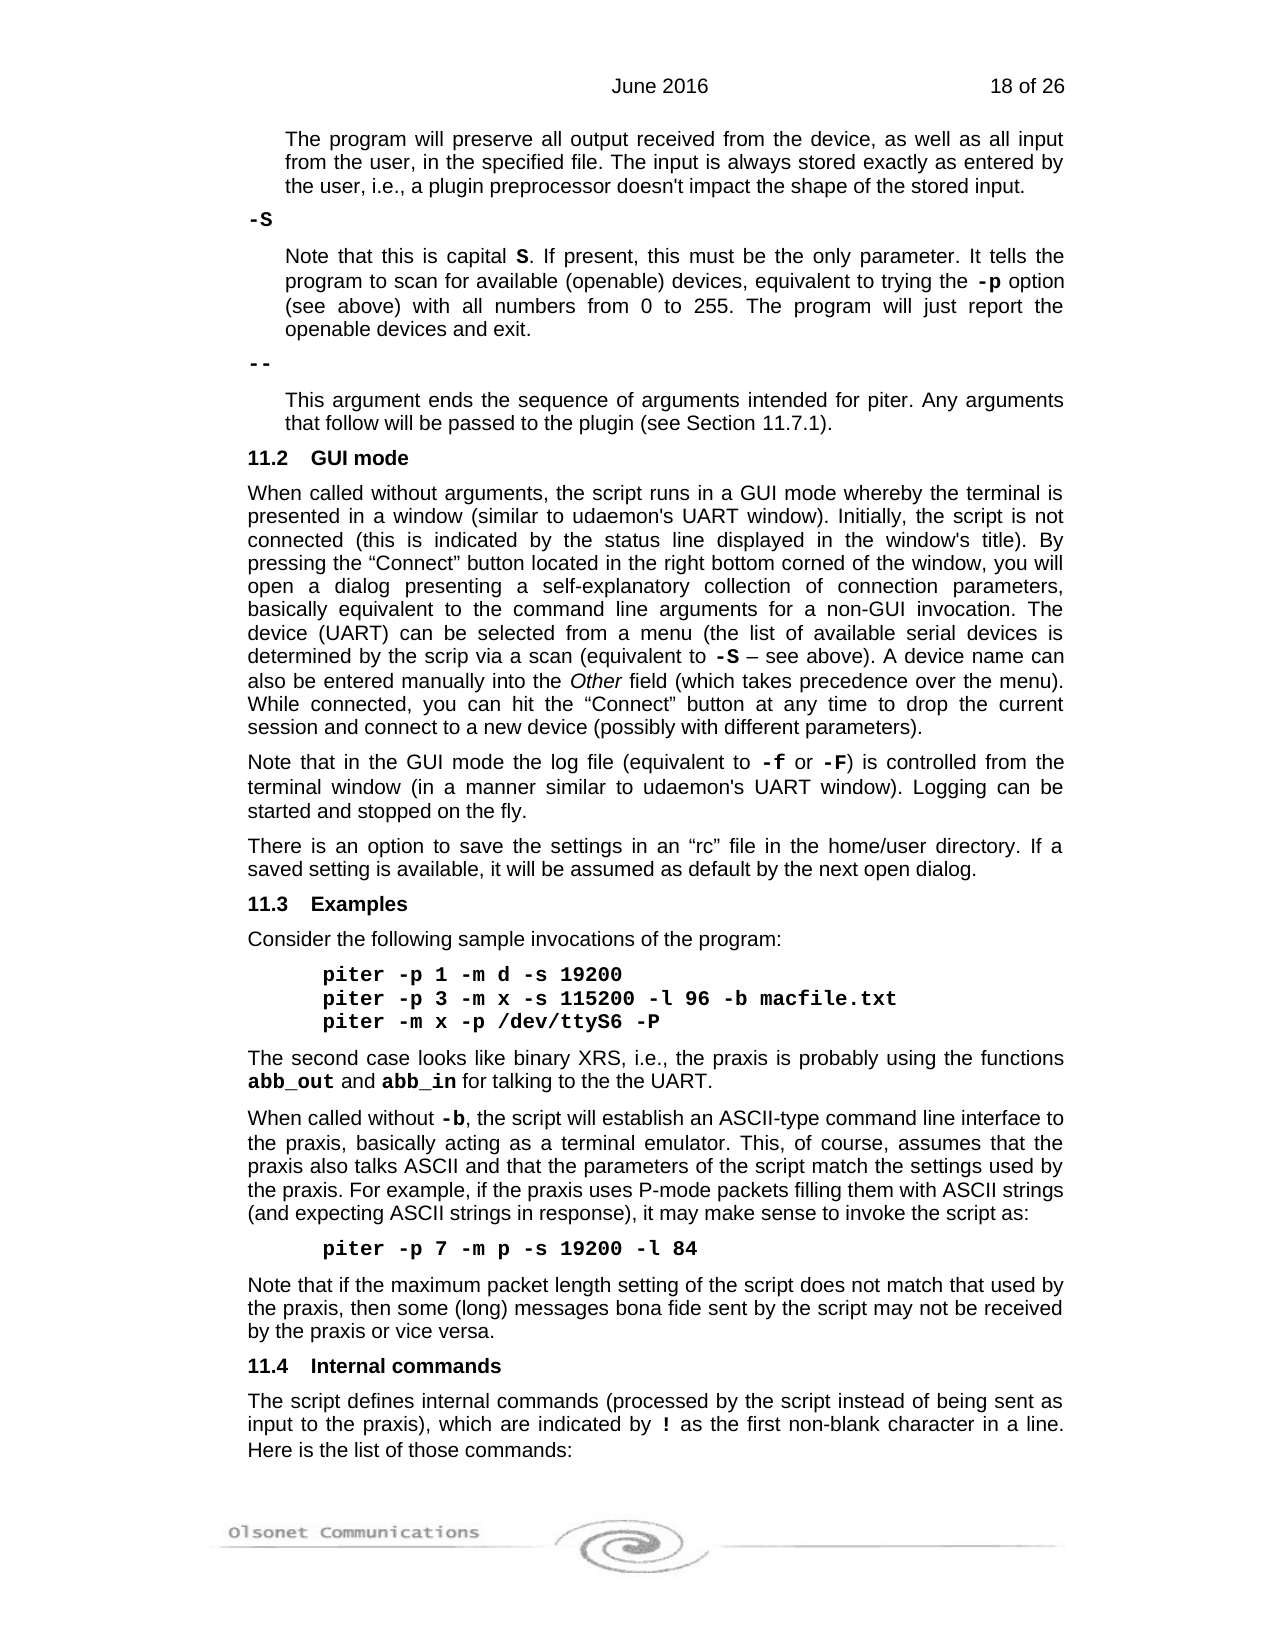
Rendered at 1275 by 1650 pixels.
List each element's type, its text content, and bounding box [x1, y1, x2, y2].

text piter -m x -p /dev/ttyS6 -P [247, 1011, 1065, 1035]
subtitle Examples [247, 892, 1065, 916]
subtitle Internal commands [247, 1355, 1065, 1378]
text The script defines internal commands (processed by the script instead of being sent as input to the praxis), which are indicated by ! as the first non-blank character in a line. Here is the list of those commands: [247, 1390, 1065, 1461]
text Note that this is capital S. If present, this must be the only parameter. It tells the program to scan for available (openable) devices, equivalent to trying the -p option (see above) with all numbers from 0 to 255. The program will just report the openable devices and exit. [285, 244, 1065, 341]
text There is an option to save the settings in an “rc” file in the home/user directory. If a saved setting is available, it will be assumed as default by the next open dialog. [247, 834, 1065, 881]
text When called without -b, the script will establish an ASCII-type command line interface to the praxis, basically acting as a terminal emulator. This, of course, assumes that the praxis also talks ASCII and that the parameters of the script match the settings used by the praxis. For example, if the praxis uses P-mode packets filling them with ASCII strings (and expecting ASCII strings in response), it may make sense to invoke the script as: [247, 1107, 1065, 1225]
text piter -p 1 -m d -s 19200 [247, 962, 1065, 987]
text When called without arguments, the script runs in a GUI mode whereby the terminal is presented in a window (similar to udaemon's UART window). Initially, the script is not connected (this is indicated by the status line displayed in the window's title). By pressing the “Connect” button located in the right bottom corned of the window, you will open a dialog presenting a self-explanatory collection of connection parameters, basically equivalent to the command line arguments for a non-GUI invocation. The device (UART) can be selected from a menu (the list of available serial devices is determined by the scrip via a scan (equivalent to -S – see above). A device name can also be entered manually into the Other field (which takes precedence over the menu). While connected, you can hit the “Connect” button at any time to drop the current session and connect to a new device (possibly with different parameters). [247, 482, 1065, 739]
text piter -p 3 -m x -s 115200 -l 96 -b macfile.txt [247, 987, 1065, 1011]
text Note that in the GUI mode the log file (equivalent to -f or -F) is controlled from the terminal window (in a manner similar to udaemon's UART window). Logging can be started and stopped on the fly. [247, 751, 1065, 822]
picture [210, 1504, 1065, 1596]
text Note that if the maximum packet length setting of the script does not match that used by the praxis, then some (long) messages bona fide sent by the script may not be received by the praxis or vice versa. [247, 1273, 1065, 1343]
subtitle GUI mode [247, 447, 1065, 470]
text -- [247, 353, 1065, 377]
text The second case looks like binary XRS, i.e., the praxis is probably using the functions abb_out and abb_in for talking to the the UART. [247, 1047, 1065, 1095]
text The program will preserve all output received from the device, as well as all input from the user, in the specified file. The input is always stored exactly as entered by the user, i.e., a plugin preprocessor doesn't impact the shape of the stored input. [285, 128, 1065, 197]
text piter -p 7 -m p -s 19200 -l 84 [247, 1236, 1065, 1262]
text -S [247, 209, 1065, 233]
text Consider the following sample invocations of the program: [247, 927, 1065, 951]
text This argument ends the sequence of arguments intended for piter. Any arguments that follow will be passed to the plugin (see Section 11.7.1). [285, 388, 1065, 435]
